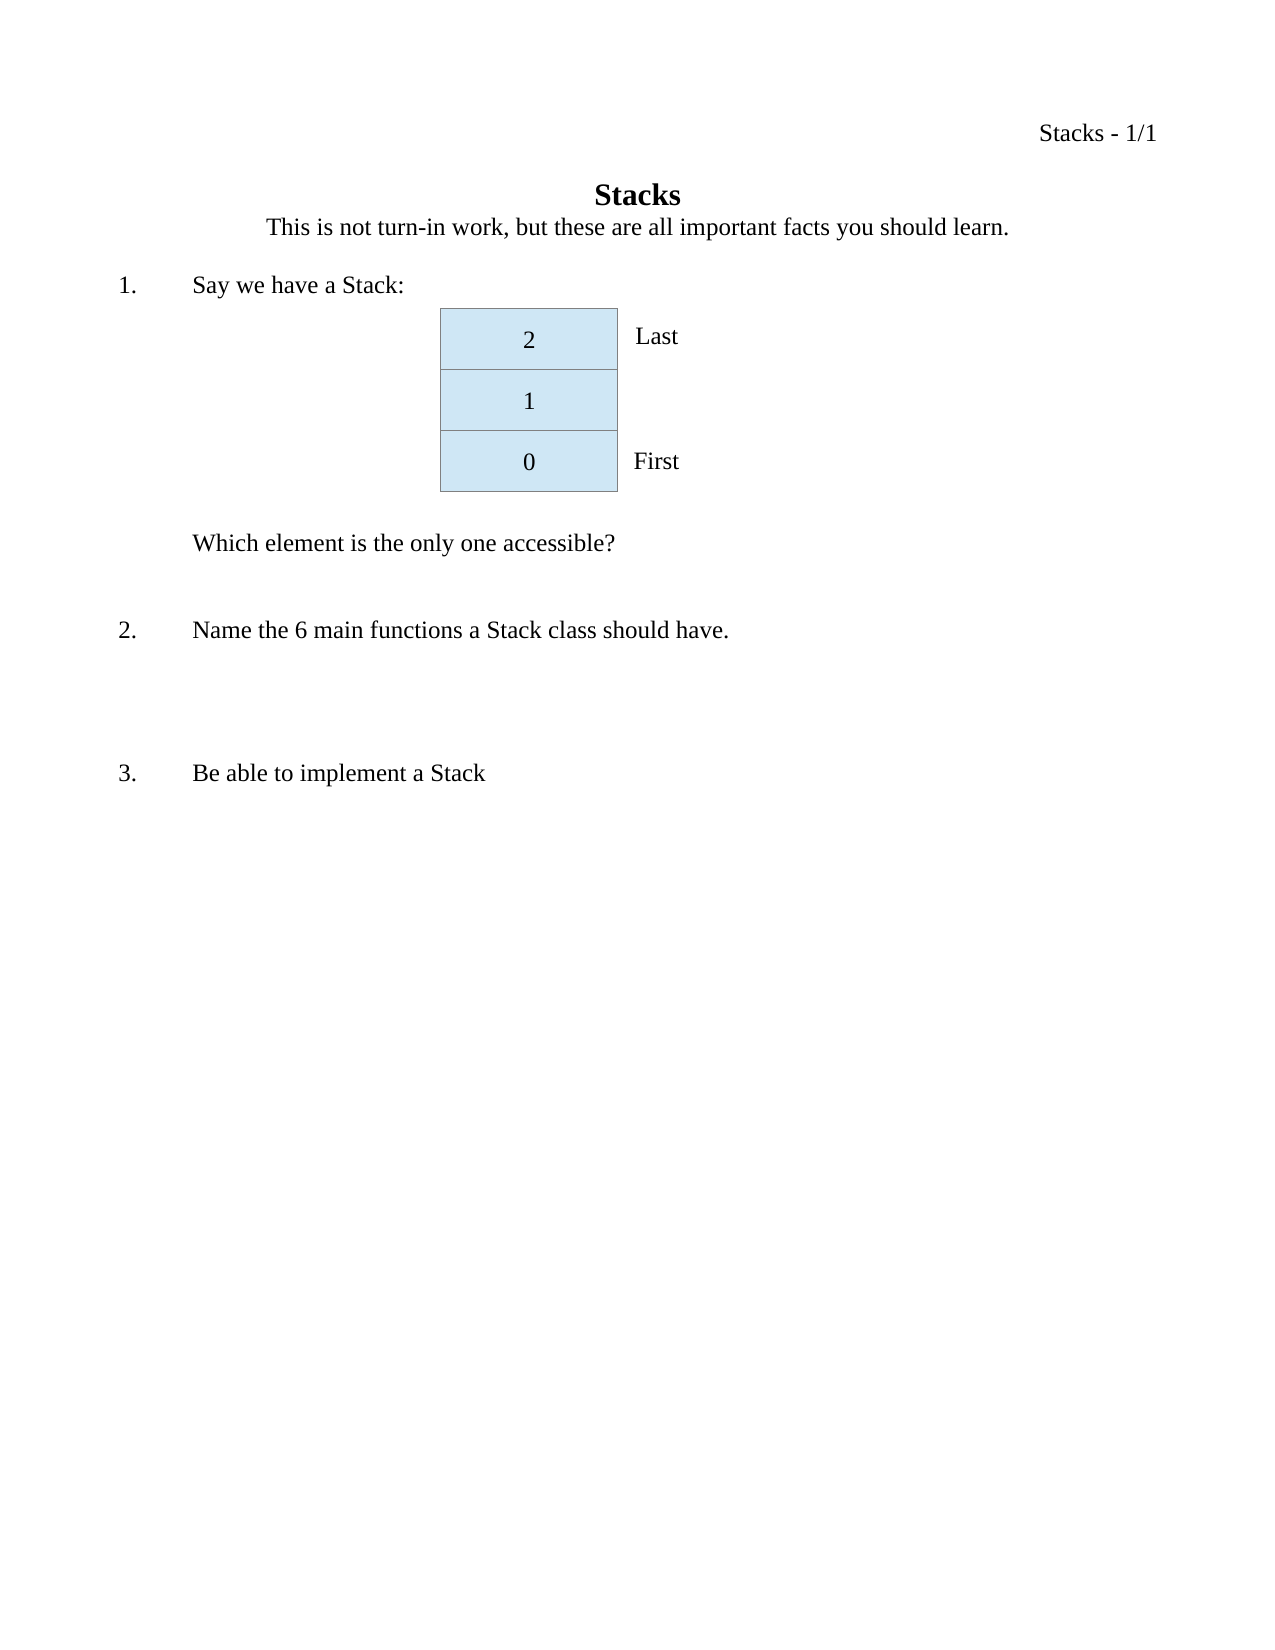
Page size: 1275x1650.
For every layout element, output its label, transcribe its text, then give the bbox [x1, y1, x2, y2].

text 2. Name the 6 main functions a Stack class should have. [118, 615, 1157, 643]
text 3. Be able to implement a Stack [118, 758, 1157, 787]
text This is not turn-in work, but these are all important facts you should learn. [118, 212, 1157, 241]
text Stacks [118, 176, 1157, 212]
text Which element is the only one accessible? [118, 528, 1157, 557]
text 1. Say we have a Stack: [118, 270, 1157, 298]
